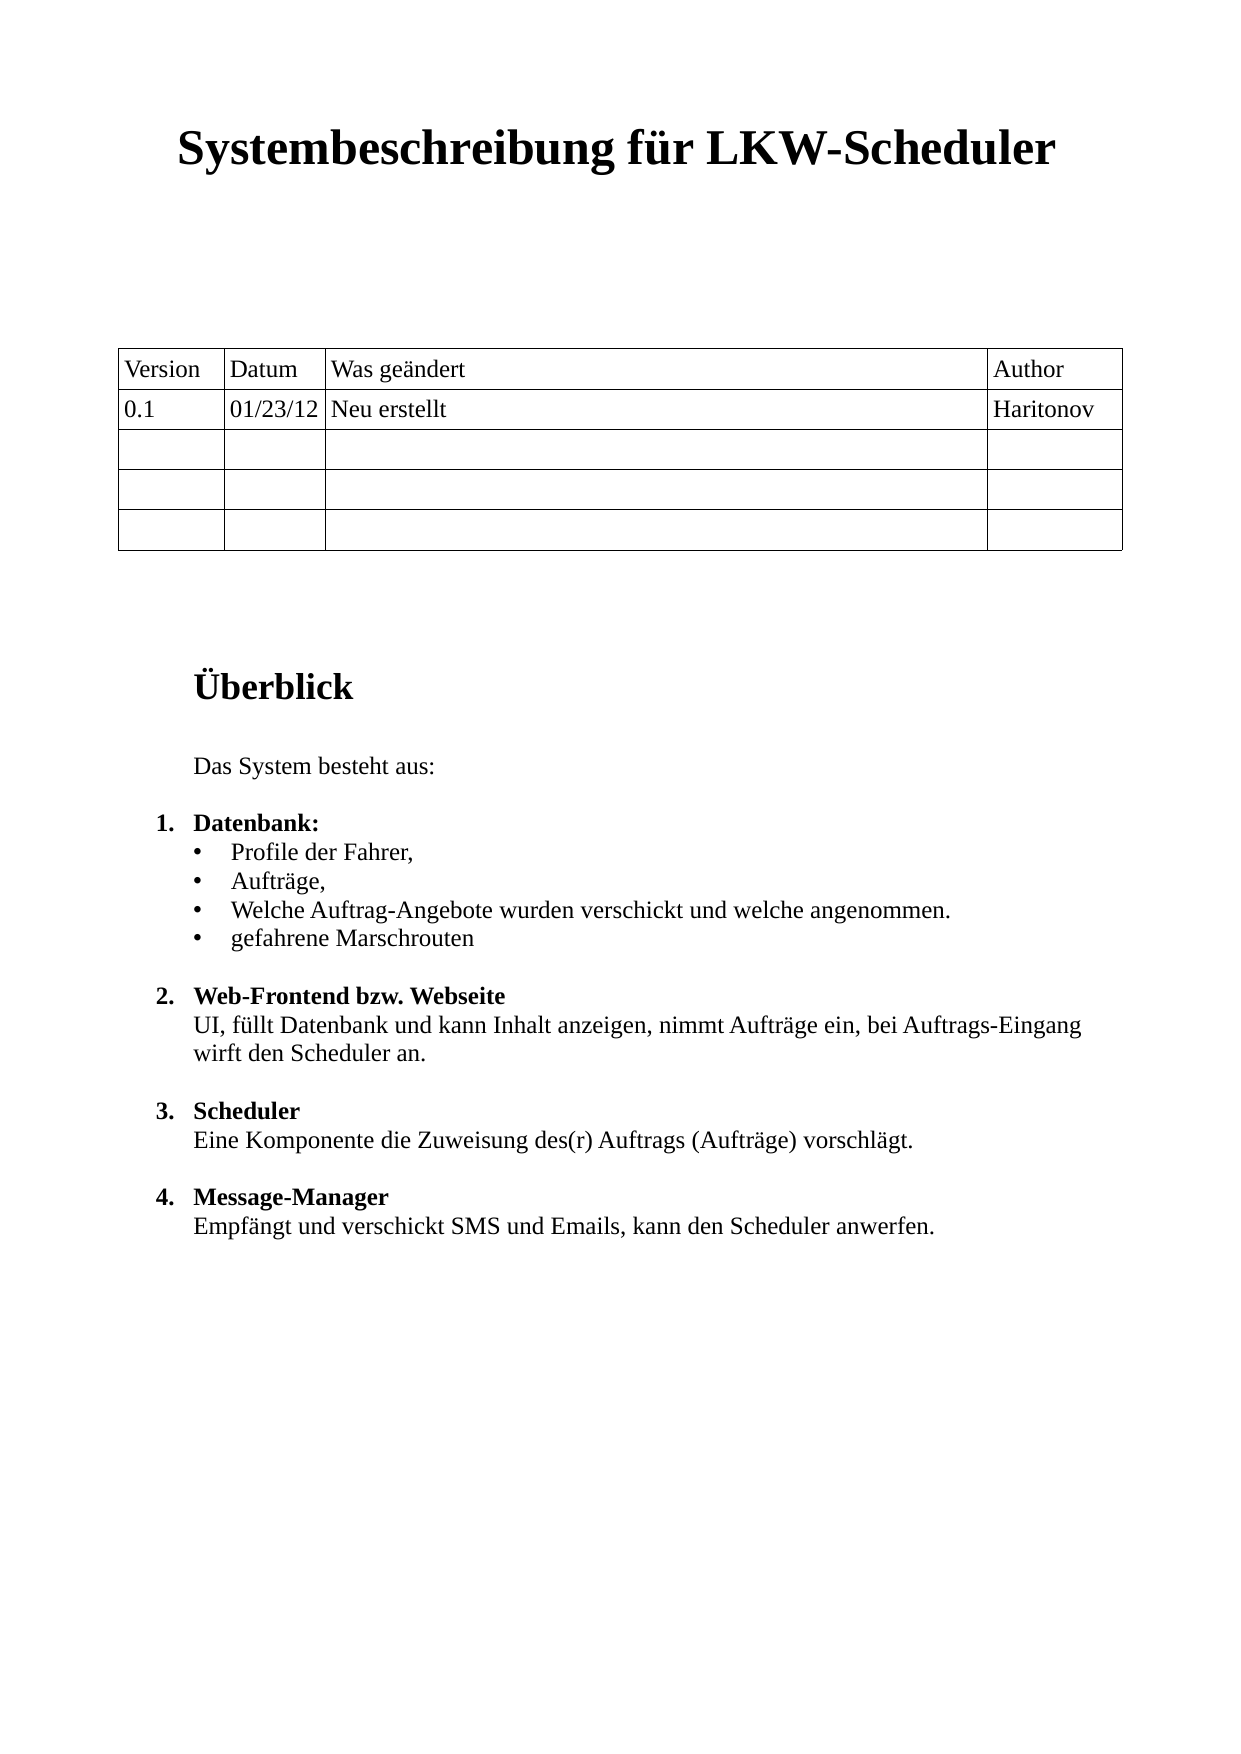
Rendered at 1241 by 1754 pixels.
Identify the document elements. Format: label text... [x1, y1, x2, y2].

table_header Was geändert [326, 349, 987, 388]
table_cell [326, 430, 987, 469]
list Datenbank: [156, 808, 1122, 837]
list Welche Auftrag-Angebote wurden verschickt und welche angenommen. [193, 895, 1122, 923]
table_cell Haritonov [988, 390, 1122, 429]
list gefahrene Marschrouten [193, 923, 1122, 952]
table_header Author [988, 349, 1122, 388]
list Scheduler [156, 1096, 1122, 1125]
list UI, füllt Datenbank und kann Inhalt anzeigen, nimmt Aufträge ein, bei Auftrags-Eingang wirft den Scheduler an. [156, 1010, 1122, 1067]
list Überblick [156, 665, 1122, 708]
list Web-Frontend bzw. Webseite [156, 981, 1122, 1010]
table_cell [119, 470, 224, 509]
table_cell [225, 470, 325, 509]
table_cell Neu erstellt [326, 390, 987, 429]
table_cell [225, 510, 325, 550]
list Das System besteht aus: [156, 751, 1122, 780]
table_header Datum [225, 349, 325, 388]
list Empfängt und verschickt SMS und Emails, kann den Scheduler anwerfen. [156, 1211, 1122, 1240]
list Eine Komponente die Zuweisung des(r) Auftrags (Aufträge) vorschlägt. [156, 1125, 1122, 1153]
table_cell [225, 430, 325, 469]
table_cell [988, 510, 1122, 550]
text Systembeschreibung für LKW-Scheduler [118, 118, 1122, 176]
list Profile der Fahrer, [193, 837, 1122, 866]
table_cell [119, 510, 224, 550]
table_cell [326, 510, 987, 550]
table_cell 23.01.12 [225, 390, 325, 429]
table_cell [988, 470, 1122, 509]
list Message-Manager [156, 1182, 1122, 1211]
table_header Version [119, 349, 224, 388]
list Aufträge, [193, 866, 1122, 895]
table_cell [119, 430, 224, 469]
table_cell 0.1 [119, 390, 224, 429]
table_cell [988, 430, 1122, 469]
table_cell [326, 470, 987, 509]
